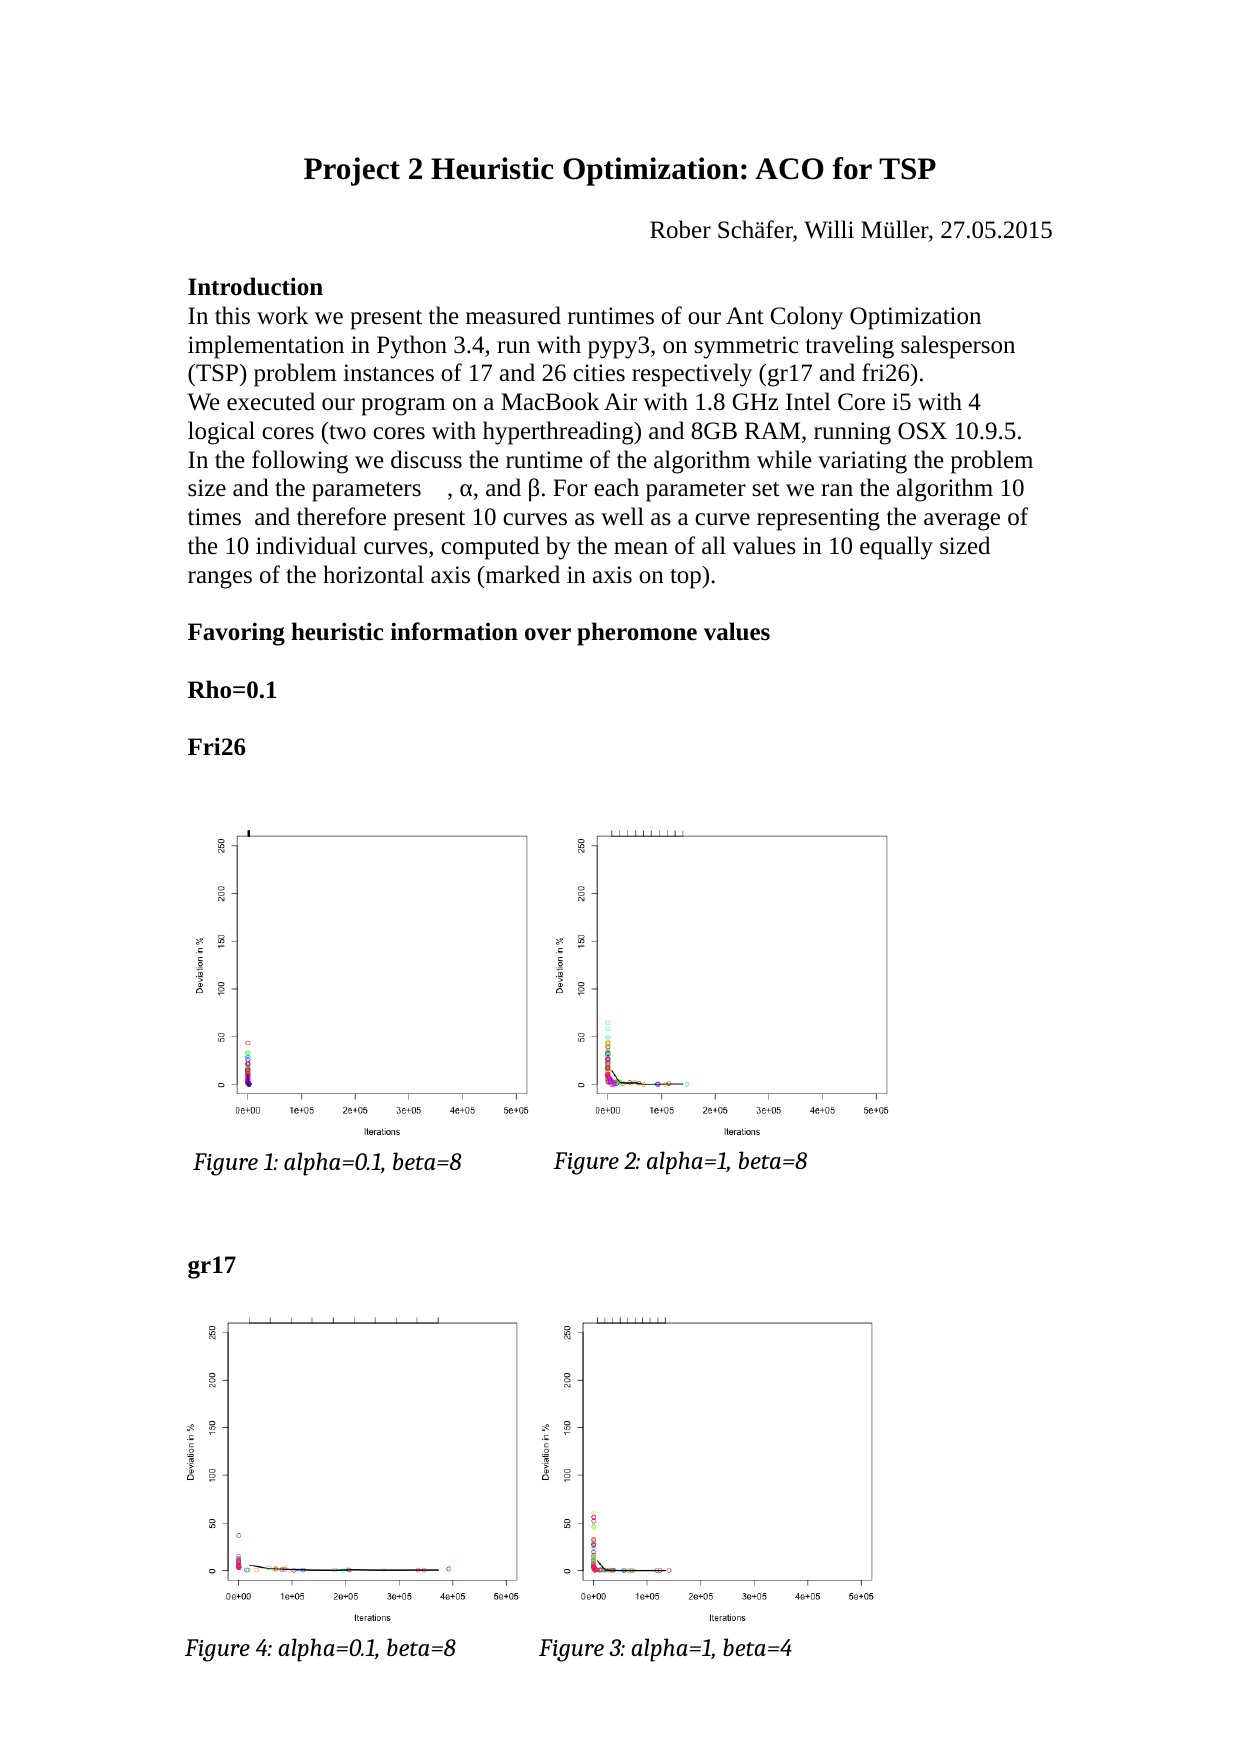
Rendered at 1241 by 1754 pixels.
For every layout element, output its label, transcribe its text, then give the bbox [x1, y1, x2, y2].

text Fri26 [187, 732, 1053, 761]
text In this work we present the measured runtimes of our Ant Colony Optimization implementation in Python 3.4, run with pypy3, on symmetric traveling salesperson (TSP) problem instances of 17 and 26 cities respectively (gr17 and fri26). [187, 301, 1053, 387]
picture [553, 792, 909, 1148]
picture [193, 792, 549, 1148]
picture [184, 1279, 894, 1634]
text Figure 3: alpha=1, beta=4 [539, 1634, 893, 1662]
text Project 2 Heuristic Optimization: ACO for TSP [187, 150, 1053, 186]
text Figure 4: alpha=0.1, beta=8 [185, 1634, 539, 1662]
text Rober Schäfer, Willi Müller, 27.05.2015 [187, 215, 1053, 243]
text Rho=0.1 [187, 675, 1053, 703]
text In the following we discuss the runtime of the algorithm while variating the problem size and the parameters 𝜌, α, and β. For each parameter set we ran the algorithm 10 times and therefore present 10 curves as well as a curve representing the average of the 10 individual curves, computed by the mean of all values in 10 equally sized ranges of the horizontal axis (marked in axis on top). [187, 445, 1053, 588]
text We executed our program on a MacBook Air with 1.8 GHz Intel Core i5 with 4 logical cores (two cores with hyperthreading) and 8GB RAM, running OSX 10.9.5. [187, 387, 1053, 445]
text Figure 2: alpha=1, beta=8 [554, 1148, 908, 1176]
text gr17 [187, 1250, 1053, 1278]
text Figure 1: alpha=0.1, beta=8 [193, 1148, 548, 1176]
text Favoring heuristic information over pheromone values [187, 617, 1053, 646]
text Introduction [187, 272, 1053, 301]
